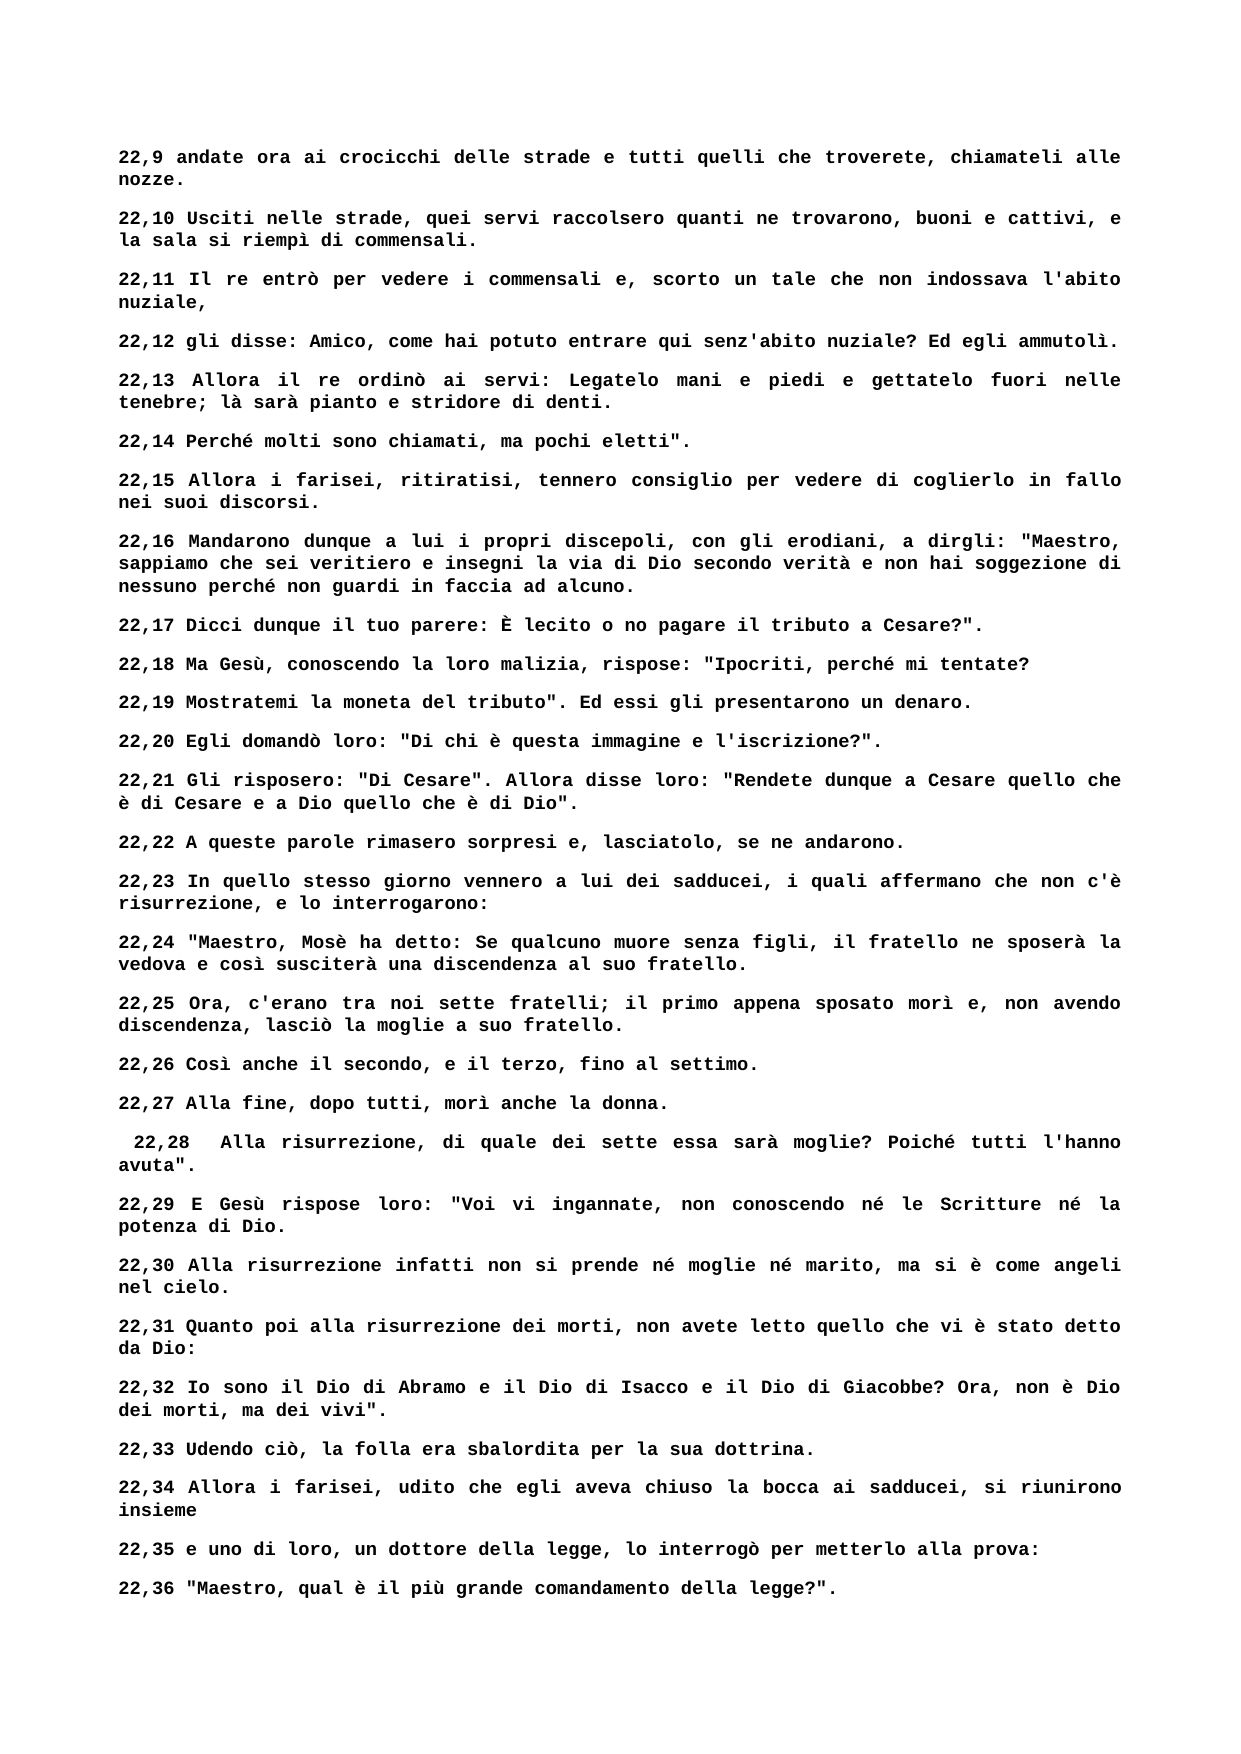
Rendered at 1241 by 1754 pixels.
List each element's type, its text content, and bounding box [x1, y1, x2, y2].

text 22,10 Usciti nelle strade, quei servi raccolsero quanti ne trovarono, buoni e cattivi, e la sala si riempì di commensali. [118, 209, 1122, 252]
text 22,14 Perché molti sono chiamati, ma pochi eletti". [118, 432, 1122, 453]
text 22,11 Il re entrò per vedere i commensali e, scorto un tale che non indossava l'abito nuziale, [118, 270, 1122, 314]
text 22,20 Egli domandò loro: "Di chi è questa immagine e l'iscrizione?". [118, 732, 1122, 753]
text 22,30 Alla risurrezione infatti non si prende né moglie né marito, ma si è come angeli nel cielo. [118, 1256, 1122, 1299]
text 22,28 Alla risurrezione, di quale dei sette essa sarà moglie? Poiché tutti l'hanno avuta". [118, 1133, 1122, 1177]
text 22,13 Allora il re ordinò ai servi: Legatelo mani e piedi e gettatelo fuori nelle tenebre; là sarà pianto e stridore di denti. [118, 370, 1122, 414]
text 22,34 Allora i farisei, udito che egli aveva chiuso la bocca ai sadducei, si riunirono insieme [118, 1478, 1122, 1522]
text 22,25 Ora, c'erano tra noi sette fratelli; il primo appena sposato morì e, non avendo discendenza, lasciò la moglie a suo fratello. [118, 994, 1122, 1037]
text 22,12 gli disse: Amico, come hai potuto entrare qui senz'abito nuziale? Ed egli ammutolì. [118, 331, 1122, 353]
text 22,23 In quello stesso giorno vennero a lui dei sadducei, i quali affermano che non c'è risurrezione, e lo interrogarono: [118, 871, 1122, 915]
text 22,35 e uno di loro, un dottore della legge, lo interrogò per metterlo alla prova: [118, 1539, 1122, 1561]
text 22,24 "Maestro, Mosè ha detto: Se qualcuno muore senza figli, il fratello ne sposerà la vedova e così susciterà una discendenza al suo fratello. [118, 933, 1122, 976]
text 22,33 Udendo ciò, la folla era sbalordita per la sua dottrina. [118, 1439, 1122, 1461]
text 22,16 Mandarono dunque a lui i propri discepoli, con gli erodiani, a dirgli: "Maestro, sappiamo che sei veritiero e insegni la via di Dio secondo verità e non hai soggezione di nessuno perché non guardi in faccia ad alcuno. [118, 532, 1122, 598]
text 22,19 Mostratemi la moneta del tributo". Ed essi gli presentarono un denaro. [118, 693, 1122, 714]
text 22,22 A queste parole rimasero sorpresi e, lasciatolo, se ne andarono. [118, 832, 1122, 854]
text 22,15 Allora i farisei, ritiratisi, tennero consiglio per vedere di coglierlo in fallo nei suoi discorsi. [118, 471, 1122, 514]
text 22,26 Così anche il secondo, e il terzo, fino al settimo. [118, 1055, 1122, 1076]
text 22,29 E Gesù rispose loro: "Voi vi ingannate, non conoscendo né le Scritture né la potenza di Dio. [118, 1194, 1122, 1238]
text 22,17 Dicci dunque il tuo parere: È lecito o no pagare il tributo a Cesare?". [118, 615, 1122, 637]
text 22,36 "Maestro, qual è il più grande comandamento della legge?". [118, 1578, 1122, 1600]
text 22,32 Io sono il Dio di Abramo e il Dio di Isacco e il Dio di Giacobbe? Ora, non è Dio dei morti, ma dei vivi". [118, 1378, 1122, 1422]
text 22,21 Gli risposero: "Di Cesare". Allora disse loro: "Rendete dunque a Cesare quello che è di Cesare e a Dio quello che è di Dio". [118, 771, 1122, 815]
text 22,18 Ma Gesù, conoscendo la loro malizia, rispose: "Ipocriti, perché mi tentate? [118, 654, 1122, 676]
text 22,9 andate ora ai crocicchi delle strade e tutti quelli che troverete, chiamateli alle nozze. [118, 148, 1122, 191]
text 22,31 Quanto poi alla risurrezione dei morti, non avete letto quello che vi è stato detto da Dio: [118, 1317, 1122, 1360]
text 22,27 Alla fine, dopo tutti, morì anche la donna. [118, 1094, 1122, 1115]
